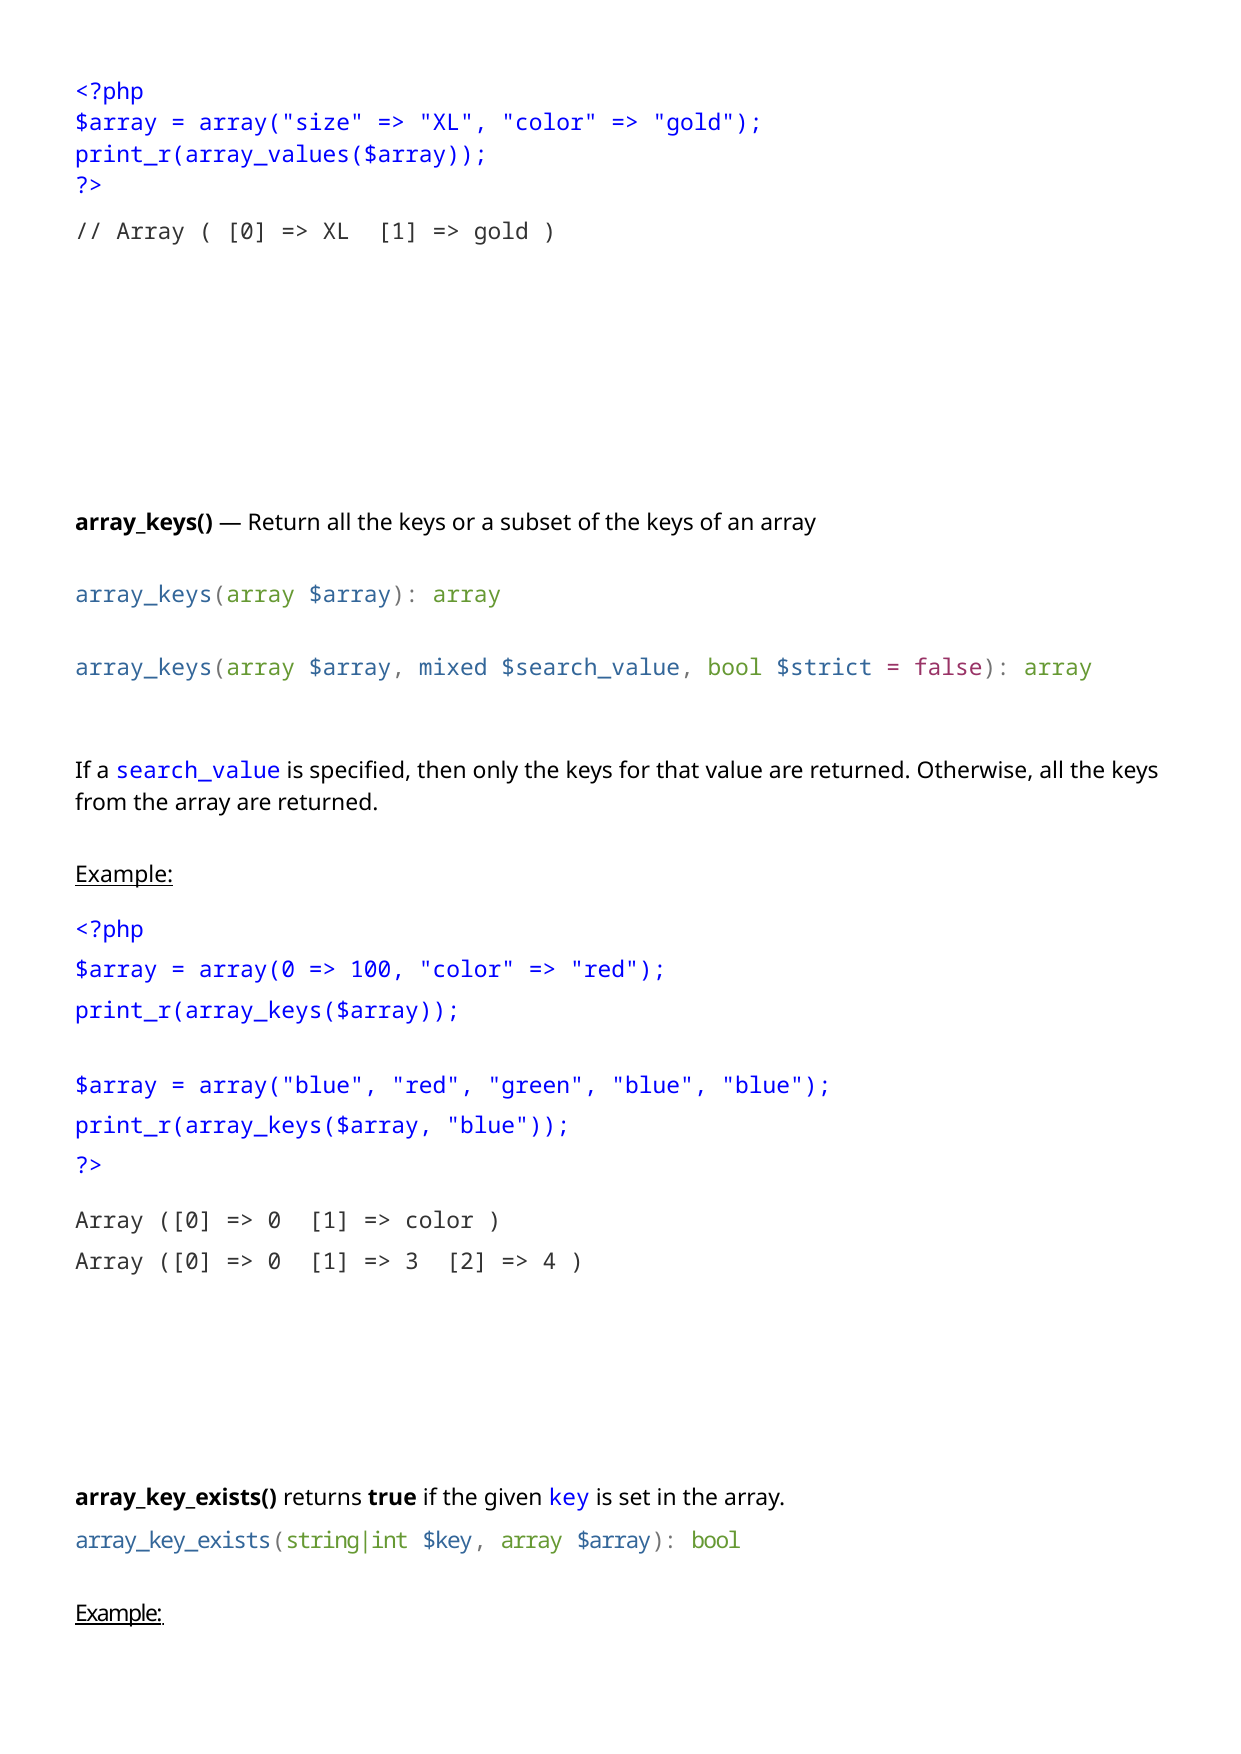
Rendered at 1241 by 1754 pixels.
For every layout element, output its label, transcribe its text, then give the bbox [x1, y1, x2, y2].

text print_r(array_keys($array, "blue")); [75, 1109, 1166, 1140]
text array_key_exists() returns true if the given key is set in the array. [75, 1481, 1166, 1512]
text Array ([0] => 0 [1] => 3 [2] => 4 ) [75, 1244, 1166, 1276]
text array_keys(array $array, mixed $search_value, bool $strict = false): array [75, 651, 1166, 682]
text array_keys() — Return all the keys or a subset of the keys of an array [75, 505, 1166, 537]
text ?> [75, 1149, 1166, 1180]
text array_keys(array $array): array [75, 578, 1166, 609]
text $array = array(0 => 100, "color" => "red"); [75, 953, 1166, 985]
text // Array ( [0] => XL [1] => gold ) [75, 215, 1166, 246]
text Example: [75, 1597, 1166, 1628]
text <?php $array = array("size" => "XL", "color" => "gold"); print_r(array_values($array)); ?> [75, 75, 1166, 200]
text print_r(array_keys($array)); [75, 994, 1166, 1025]
text If a search_value is specified, then only the keys for that value are returned. Otherwise, all the keys from the array are returned. [75, 754, 1166, 817]
text <?php [75, 913, 1166, 944]
text Array ([0] => 0 [1] => color ) [75, 1204, 1166, 1236]
text array_key_exists(string|int $key, array $array): bool [75, 1524, 1166, 1555]
text Example: [75, 858, 1166, 889]
text $array = array("blue", "red", "green", "blue", "blue"); [75, 1069, 1166, 1100]
